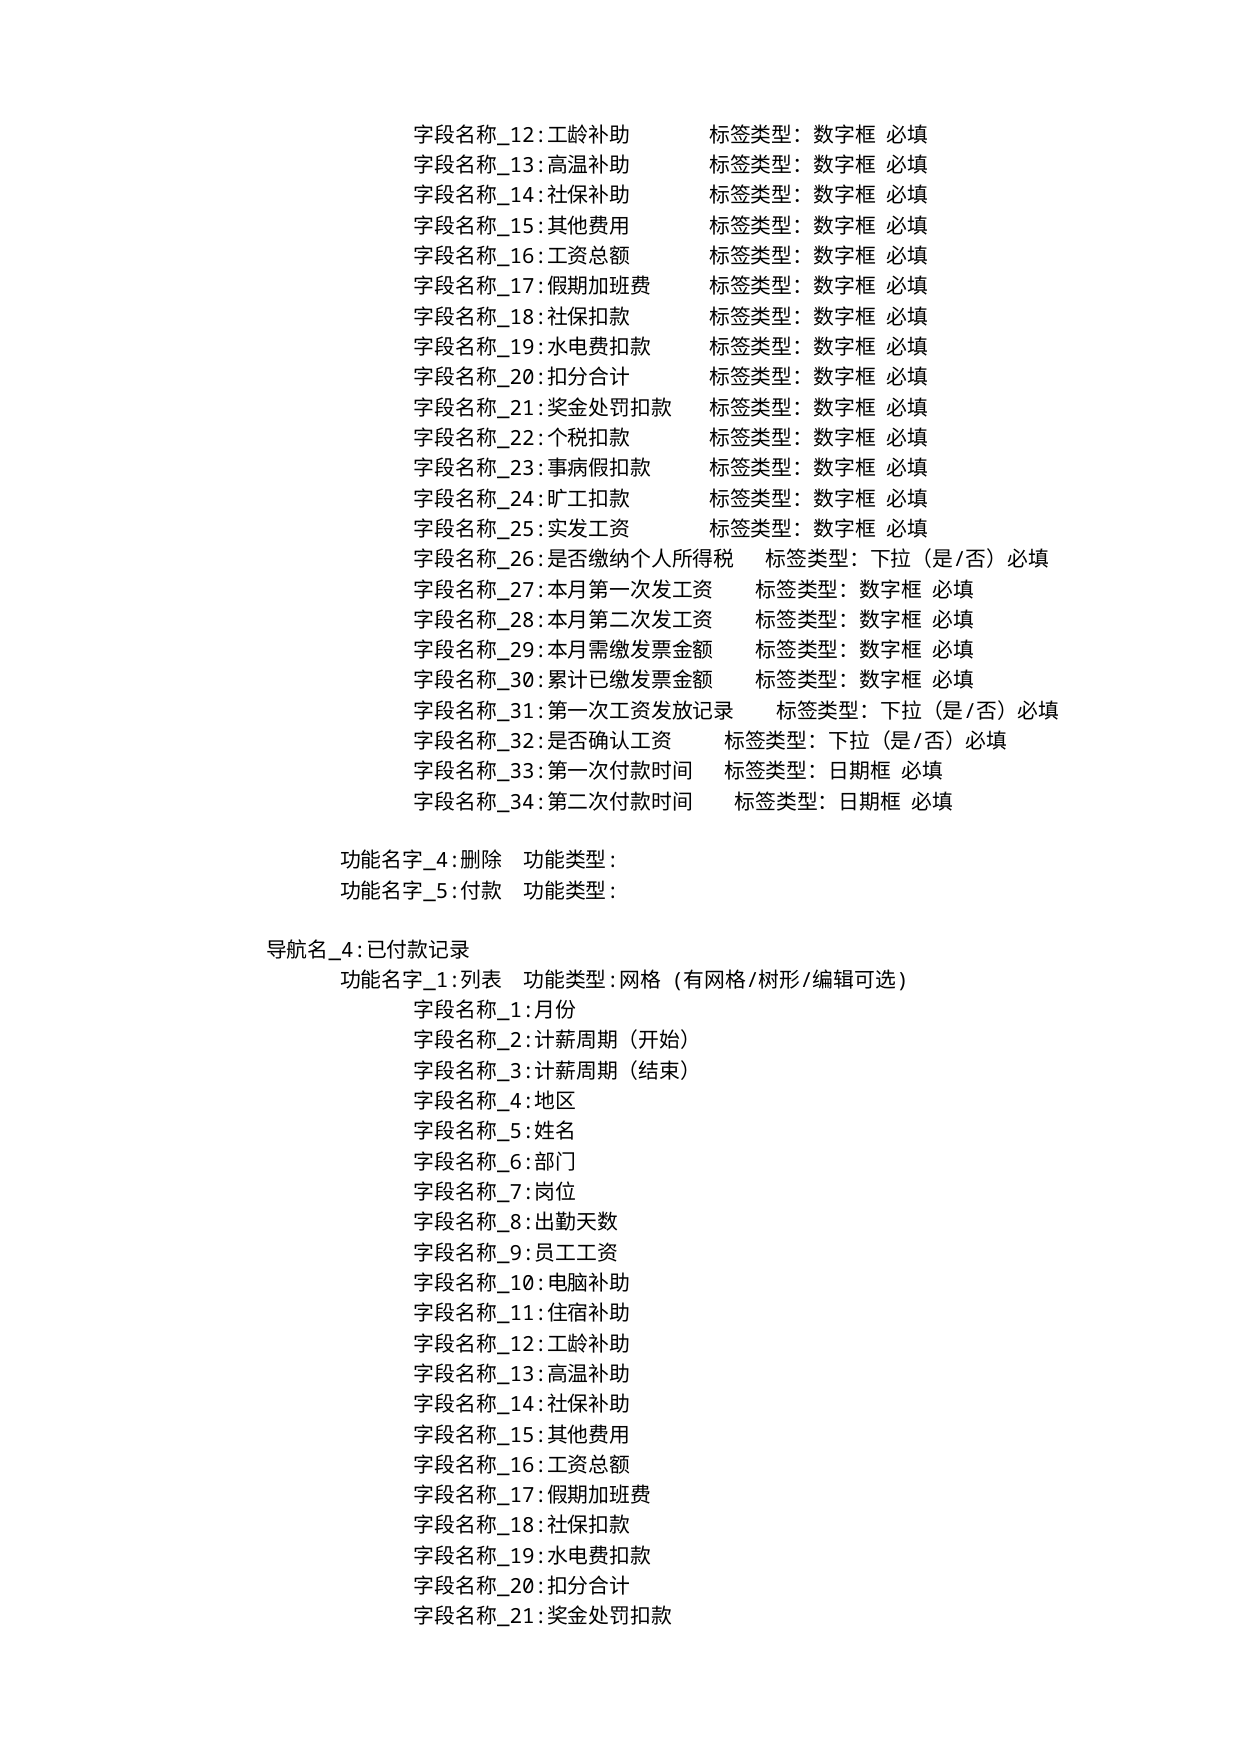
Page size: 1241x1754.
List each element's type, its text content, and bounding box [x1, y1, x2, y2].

text 字段名称_21:奖金处罚扣款 [118, 1600, 1122, 1630]
text 字段名称_16:工资总额 [118, 1448, 1122, 1478]
text 字段名称_13:高温补助 [118, 1357, 1122, 1387]
text 字段名称_13:高温补助 标签类型：数字框 必填 [118, 148, 1122, 179]
text 字段名称_11:住宿补助 [118, 1297, 1122, 1327]
text 字段名称_9:员工工资 [118, 1236, 1122, 1266]
text 字段名称_17:假期加班费 [118, 1478, 1122, 1509]
text 字段名称_15:其他费用 标签类型：数字框 必填 [118, 209, 1122, 239]
text 字段名称_15:其他费用 [118, 1418, 1122, 1448]
text 字段名称_1:月份 [118, 993, 1122, 1024]
text 字段名称_18:社保扣款 [118, 1509, 1122, 1539]
text 字段名称_28:本月第二次发工资 标签类型：数字框 必填 [118, 603, 1122, 633]
text 字段名称_30:累计已缴发票金额 标签类型：数字框 必填 [118, 664, 1122, 694]
text 字段名称_12:工龄补助 [118, 1327, 1122, 1357]
text 字段名称_33:第一次付款时间 标签类型：日期框 必填 [118, 755, 1122, 785]
text 字段名称_34:第二次付款时间 标签类型：日期框 必填 [118, 785, 1122, 815]
text 字段名称_12:工龄补助 标签类型：数字框 必填 [118, 118, 1122, 148]
text 字段名称_2:计薪周期（开始） [118, 1024, 1122, 1054]
text 字段名称_31:第一次工资发放记录 标签类型：下拉（是/否）必填 [118, 694, 1122, 724]
text 字段名称_19:水电费扣款 [118, 1539, 1122, 1569]
text 字段名称_5:姓名 [118, 1115, 1122, 1145]
text 功能名字_1:列表 功能类型:网格 (有网格/树形/编辑可选) [118, 963, 1122, 993]
text 字段名称_3:计薪周期（结束） [118, 1054, 1122, 1084]
text 字段名称_20:扣分合计 标签类型：数字框 必填 [118, 361, 1122, 391]
text 功能名字_4:删除 功能类型: [118, 844, 1122, 874]
text 字段名称_19:水电费扣款 标签类型：数字框 必填 [118, 330, 1122, 361]
text 字段名称_27:本月第一次发工资 标签类型：数字框 必填 [118, 573, 1122, 603]
text 字段名称_26:是否缴纳个人所得税 标签类型：下拉（是/否）必填 [118, 542, 1122, 573]
text 字段名称_7:岗位 [118, 1175, 1122, 1206]
text 字段名称_20:扣分合计 [118, 1569, 1122, 1600]
text 字段名称_17:假期加班费 标签类型：数字框 必填 [118, 270, 1122, 300]
text 字段名称_21:奖金处罚扣款 标签类型：数字框 必填 [118, 391, 1122, 421]
text 字段名称_10:电脑补助 [118, 1266, 1122, 1297]
text 字段名称_14:社保补助 [118, 1387, 1122, 1418]
text 字段名称_29:本月需缴发票金额 标签类型：数字框 必填 [118, 633, 1122, 664]
text 字段名称_18:社保扣款 标签类型：数字框 必填 [118, 300, 1122, 330]
text 字段名称_23:事病假扣款 标签类型：数字框 必填 [118, 452, 1122, 482]
text 字段名称_25:实发工资 标签类型：数字框 必填 [118, 512, 1122, 542]
text 功能名字_5:付款 功能类型: [118, 874, 1122, 904]
text 字段名称_16:工资总额 标签类型：数字框 必填 [118, 239, 1122, 270]
text 导航名_4:已付款记录 [118, 933, 1122, 963]
text 字段名称_8:出勤天数 [118, 1206, 1122, 1236]
text 字段名称_6:部门 [118, 1145, 1122, 1175]
text 字段名称_14:社保补助 标签类型：数字框 必填 [118, 179, 1122, 209]
text 字段名称_22:个税扣款 标签类型：数字框 必填 [118, 421, 1122, 452]
text 字段名称_4:地区 [118, 1084, 1122, 1115]
text 字段名称_24:旷工扣款 标签类型：数字框 必填 [118, 482, 1122, 512]
text 字段名称_32:是否确认工资 标签类型：下拉（是/否）必填 [118, 724, 1122, 755]
